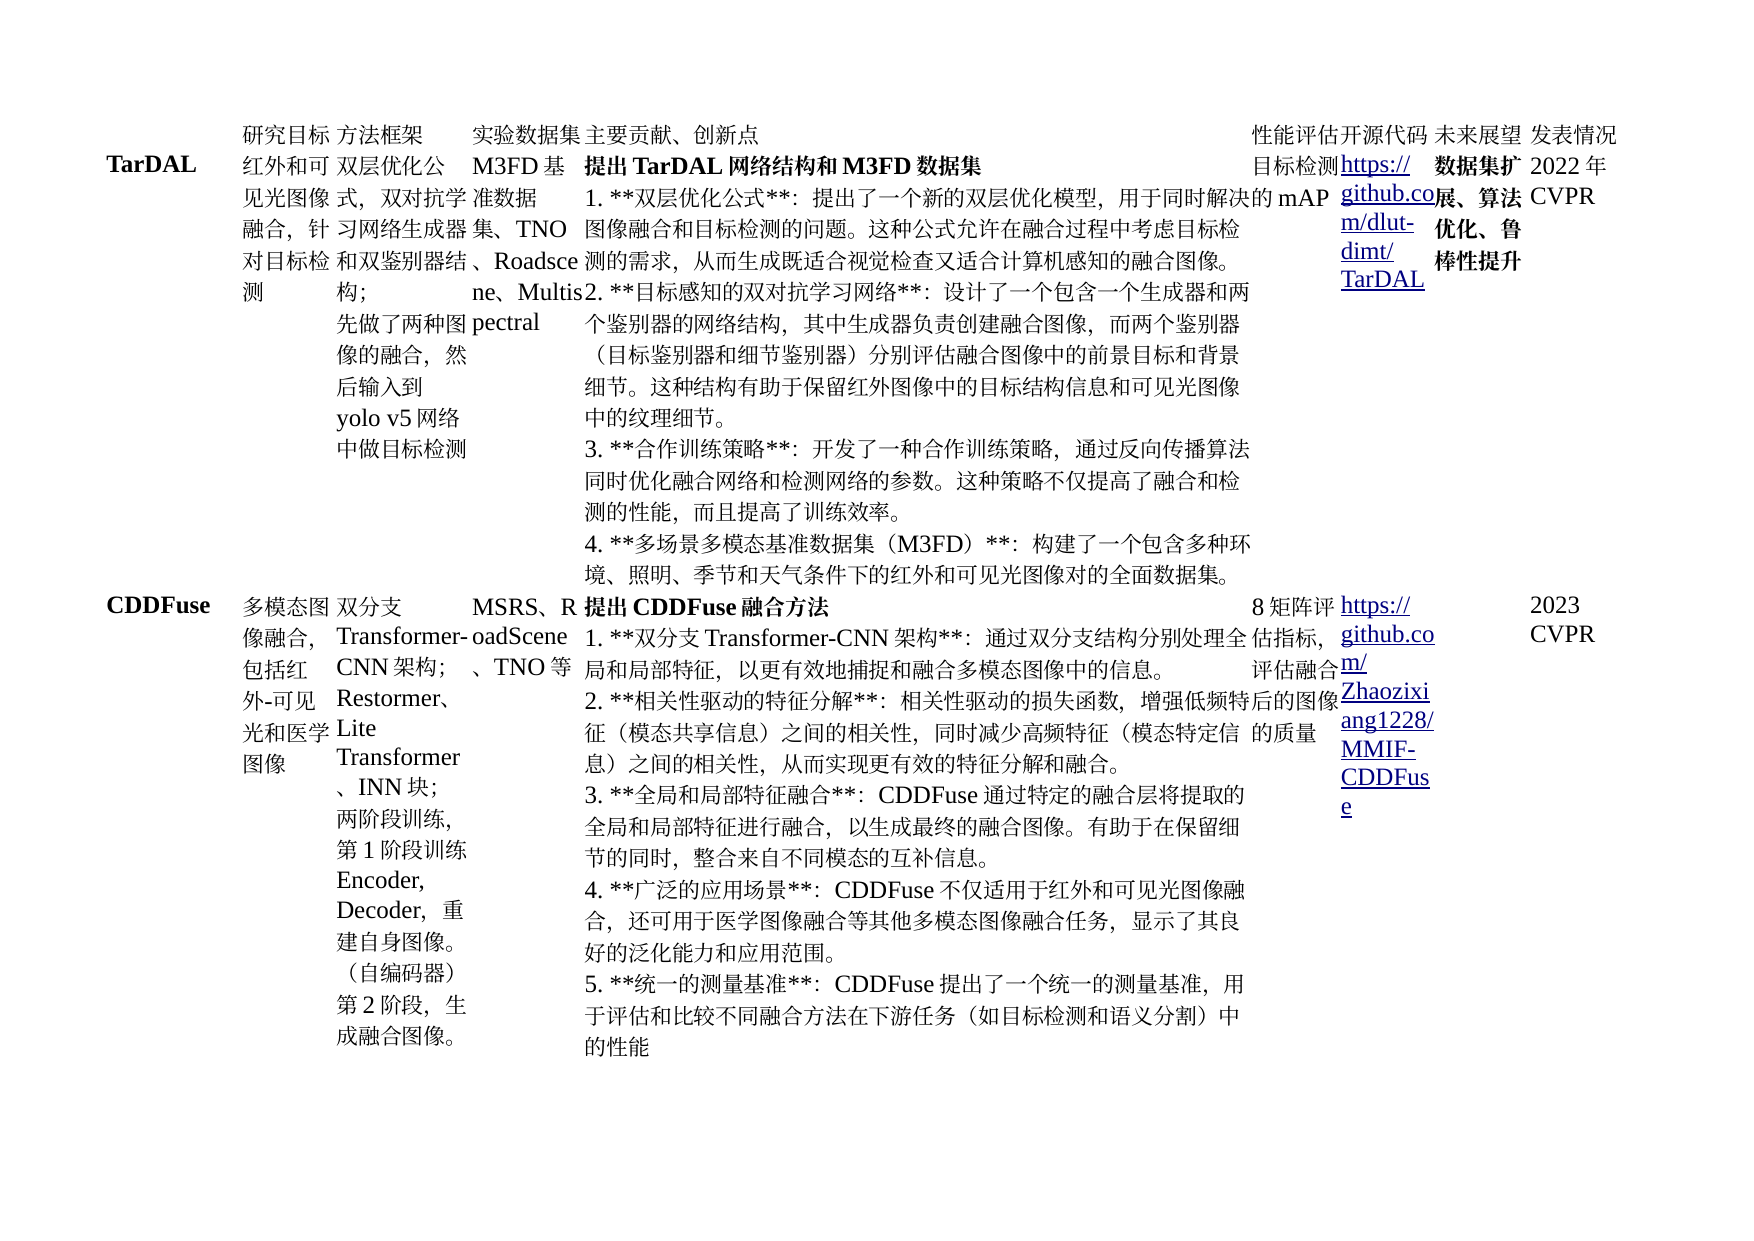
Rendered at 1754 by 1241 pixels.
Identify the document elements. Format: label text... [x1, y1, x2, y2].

table_cell [336, 1062, 472, 1091]
table_cell 2022年CVPR [1530, 150, 1620, 590]
table_cell TarDAL [106, 150, 242, 590]
table_cell 提出CDDFuse融合方法 1. **双分支Transformer-CNN架构**：通过双分支结构分别处理全局和局部特征，以更有效地捕捉和融合多模态图像中的信息。 2. **相关性驱动的特征分解**：相关性驱动的损失函数，增强低频特征（模态共享信息）之间的相关性，同时减少高频特征（模态特定信息）之间的相关性，从而实现更有效的特征分解和融合。 3. **全局和局部特征融合**：CDDFuse通过特定的融合层将提取的全局和局部特征进行融合，以生成最终的融合图像。有助于在保留细节的同时，整合来自不同模态的互补信息。 4. **广泛的应用场景**：CDDFuse不仅适用于红外和可见光图像融合，还可用于医学图像融合等其他多模态图像融合任务，显示了其良好的泛化能力和应用范围。 5. **统一的测量基准**：CDDFuse提出了一个统一的测量基准，用于评估和比较不同融合方法在下游任务（如目标检测和语义分割）中的性能 [584, 590, 1252, 1062]
table_cell [584, 1062, 1252, 1091]
table_cell [1530, 1091, 1620, 1119]
table_cell [106, 1091, 242, 1119]
table_cell MMIF-CDDFuse [1341, 731, 1434, 1062]
table_cell [1434, 1091, 1530, 1119]
table_cell [336, 1091, 472, 1119]
table_cell MSRS、RoadScene、TNO等 [472, 590, 584, 1062]
table_header 方法框架 [336, 118, 472, 149]
table_cell https://github.co [1341, 590, 1434, 644]
table_cell [1434, 1062, 1530, 1091]
table_header 未来展望 [1434, 118, 1530, 149]
table_cell 2023 CVPR [1530, 590, 1620, 1062]
table_cell 多模态图像融合，包括红外-可见光和医学图像 [242, 590, 336, 1062]
table_cell [584, 1091, 1252, 1119]
table_cell 目标检测的mAP [1252, 150, 1341, 590]
table_cell M3FD基准数据集、TNO、Roadscene、Multispectral [472, 150, 584, 590]
table_header 开源代码 [1341, 118, 1434, 149]
table_header 研究目标 [242, 118, 336, 149]
table_cell CDDFuse [106, 590, 242, 1062]
table_cell [1341, 1062, 1434, 1091]
table_cell 红外和可见光图像融合，针对目标检测 [242, 150, 336, 590]
table_cell https://github.co [1341, 150, 1434, 203]
table_cell [1252, 1091, 1341, 1119]
table_header [106, 118, 242, 149]
table_header 实验数据集 [472, 118, 584, 149]
table_header 性能评估 [1252, 118, 1341, 149]
table_cell [106, 1062, 242, 1091]
table_header 发表情况 [1530, 118, 1620, 149]
table_cell 双层优化公式，双对抗学习网络生成器和双鉴别器结构； 先做了两种图像的融合，然后输入到yolo v5网络中做目标检测 [336, 150, 472, 590]
table_cell m/Zhaozixiang1228/ [1341, 645, 1434, 730]
table_cell [472, 1091, 584, 1119]
table_cell 数据集扩展、算法优化、鲁棒性提升 [1434, 150, 1530, 590]
table_header 主要贡献、创新点 [584, 118, 1252, 149]
table_cell 双分支Transformer-CNN架构；Restormer、Lite Transformer、INN块； 两阶段训练，第1阶段训练Encoder, Decoder，重建自身图像。（自编码器） 第2阶段，生成融合图像。 [336, 590, 472, 1062]
table_cell 8矩阵评估指标，评估融合后的图像的质量 [1252, 590, 1341, 1062]
table_cell [1341, 1091, 1434, 1119]
table_cell [242, 1091, 336, 1119]
table_cell 提出TarDAL网络结构和M3FD数据集 1. **双层优化公式**：提出了一个新的双层优化模型，用于同时解决图像融合和目标检测的问题。这种公式允许在融合过程中考虑目标检测的需求，从而生成既适合视觉检查又适合计算机感知的融合图像。 2. **目标感知的双对抗学习网络**：设计了一个包含一个生成器和两个鉴别器的网络结构，其中生成器负责创建融合图像，而两个鉴别器（目标鉴别器和细节鉴别器）分别评估融合图像中的前景目标和背景细节。这种结构有助于保留红外图像中的目标结构信息和可见光图像中的纹理细节。 3. **合作训练策略**：开发了一种合作训练策略，通过反向传播算法同时优化融合网络和检测网络的参数。这种策略不仅提高了融合和检测的性能，而且提高了训练效率。 4. **多场景多模态基准数据集（M3FD）**：构建了一个包含多种环境、照明、季节和天气条件下的红外和可见光图像对的全面数据集。 [584, 150, 1252, 590]
table_cell [472, 1062, 584, 1091]
table_cell [1252, 1062, 1341, 1091]
table_cell [1434, 590, 1530, 1062]
table_cell m/dlut-dimt/TarDAL [1341, 205, 1434, 590]
table_cell [1530, 1062, 1620, 1091]
table_cell [242, 1062, 336, 1091]
